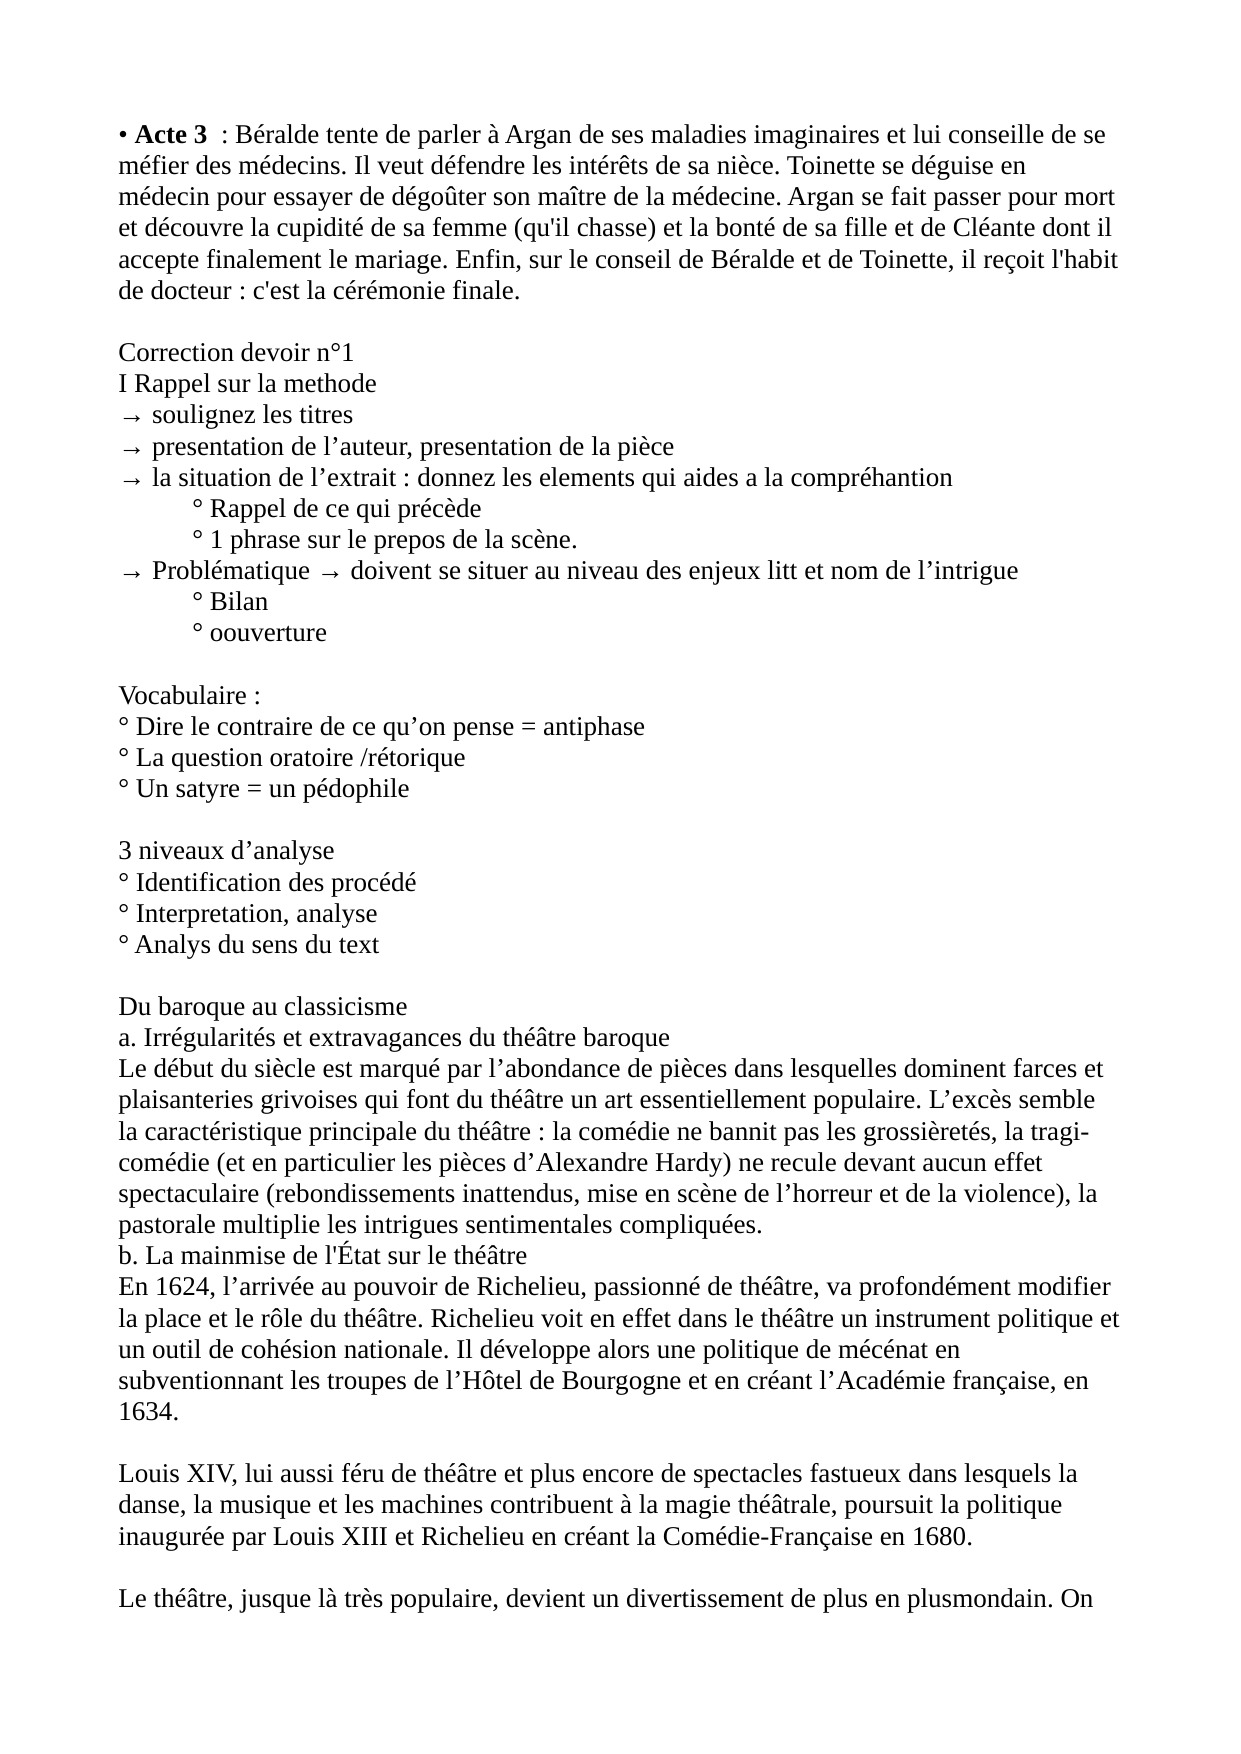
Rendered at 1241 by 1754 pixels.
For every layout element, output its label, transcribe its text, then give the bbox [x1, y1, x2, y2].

text ° oouverture [118, 616, 1122, 648]
text → la situation de l’extrait : donnez les elements qui aides a la compréhantion [118, 461, 1122, 492]
text ° Bilan [118, 585, 1122, 616]
text Le début du siècle est marqué par l’abondance de pièces dans lesquelles dominent farces et plaisanteries grivoises qui font du théâtre un art essentiellement populaire. L’excès semble la caractéristique principale du théâtre : la comédie ne bannit pas les grossièretés, la tragi-comédie (et en particulier les pièces d’Alexandre Hardy) ne recule devant aucun effet spectaculaire (rebondissements inattendus, mise en scène de l’horreur et de la violence), la pastorale multiplie les intrigues sentimentales compliquées. [118, 1052, 1122, 1239]
text Le théâtre, jusque là très populaire, devient un divertissement de plus en plusmondain. On [118, 1582, 1122, 1613]
text a. Irrégularités et extravagances du théâtre baroque [118, 1021, 1122, 1052]
text ° Un satyre = un pédophile [118, 772, 1122, 803]
text ° 1 phrase sur le prepos de la scène. [118, 523, 1122, 554]
text Correction devoir n°1 [118, 336, 1122, 367]
text Du baroque au classicisme [118, 990, 1122, 1021]
text → soulignez les titres [118, 398, 1122, 429]
text 3 niveaux d’analyse [118, 834, 1122, 866]
text ° Rappel de ce qui précède [118, 492, 1122, 523]
text → presentation de l’auteur, presentation de la pièce [118, 429, 1122, 461]
text b. La mainmise de l'État sur le théâtre [118, 1239, 1122, 1271]
text En 1624, l’arrivée au pouvoir de Richelieu, passionné de théâtre, va profondément modifier la place et le rôle du théâtre. Richelieu voit en effet dans le théâtre un instrument politique et un outil de cohésion nationale. Il développe alors une politique de mécénat en subventionnant les troupes de l’Hôtel de Bourgogne et en créant l’Académie française, en 1634. [118, 1271, 1122, 1426]
text I Rappel sur la methode [118, 367, 1122, 398]
text → Problématique → doivent se situer au niveau des enjeux litt et nom de l’intrigue [118, 554, 1122, 585]
text Louis XIV, lui aussi féru de théâtre et plus encore de spectacles fastueux dans lesquels la danse, la musique et les machines contribuent à la magie théâtrale, poursuit la politique inaugurée par Louis XIII et Richelieu en créant la Comédie-Française en 1680. [118, 1457, 1122, 1551]
text ° Dire le contraire de ce qu’on pense = antiphase [118, 710, 1122, 741]
text ° Identification des procédé [118, 866, 1122, 897]
text • Acte 3 : Béralde tente de parler à Argan de ses maladies imaginaires et lui conseille de se méfier des médecins. Il veut défendre les intérêts de sa nièce. Toinette se déguise en médecin pour essayer de dégoûter son maître de la médecine. Argan se fait passer pour mort et découvre la cupidité de sa femme (qu'il chasse) et la bonté de sa fille et de Cléante dont il accepte finalement le mariage. Enfin, sur le conseil de Béralde et de Toinette, il reçoit l'habit de docteur : c'est la cérémonie finale. [118, 118, 1122, 305]
text ° La question oratoire /rétorique [118, 741, 1122, 772]
text ° Analys du sens du text [118, 928, 1122, 959]
text Vocabulaire : [118, 679, 1122, 710]
text ° Interpretation, analyse [118, 897, 1122, 928]
